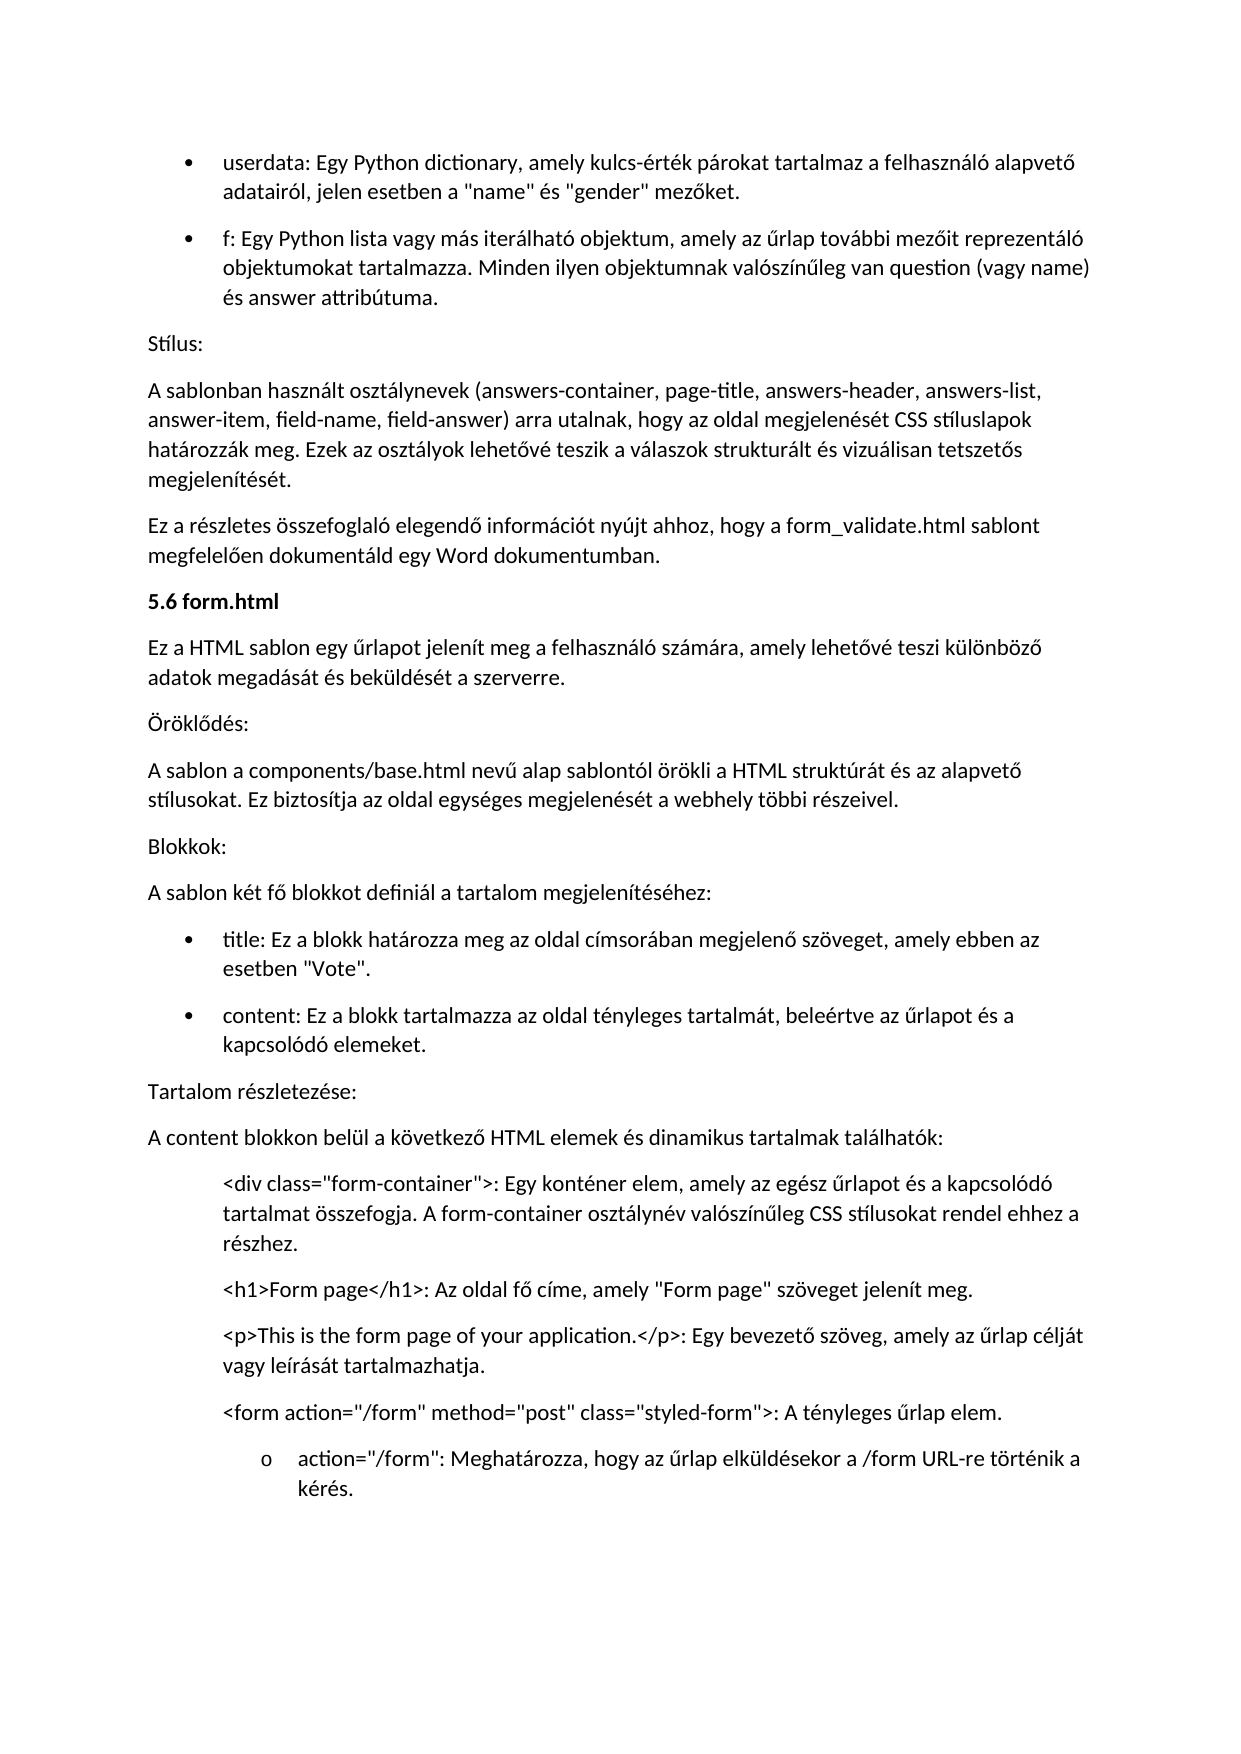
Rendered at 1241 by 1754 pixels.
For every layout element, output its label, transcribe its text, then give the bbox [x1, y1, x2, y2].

list content: Ez a blokk tartalmazza az oldal tényleges tartalmát, beleértve az űrlapot és a kapcsolódó elemeket. [185, 1001, 1093, 1058]
text A content blokkon belül a következő HTML elemek és dinamikus tartalmak találhatók: [148, 1123, 1093, 1151]
list action="/form": Meghatározza, hogy az űrlap elküldésekor a /form URL-re történik a kérés. [260, 1444, 1093, 1502]
text A sablon két fő blokkot definiál a tartalom megjelenítéséhez: [148, 878, 1093, 906]
text Tartalom részletezése: [148, 1077, 1093, 1105]
text Ez a HTML sablon egy űrlapot jelenít meg a felhasználó számára, amely lehetővé teszi különböző adatok megadását és beküldését a szerverre. [148, 633, 1093, 691]
text 5.6 form.html [148, 587, 1093, 615]
list title: Ez a blokk határozza meg az oldal címsorában megjelenő szöveget, amely ebben az esetben "Vote". [185, 925, 1093, 982]
text <div class="form-container">: Egy konténer elem, amely az egész űrlapot és a kapcsolódó tartalmat összefogja. A form-container osztálynév valószínűleg CSS stílusokat rendel ehhez a részhez. [223, 1169, 1093, 1257]
text Ez a részletes összefoglaló elegendő információt nyújt ahhoz, hogy a form_validate.html sablont megfelelően dokumentáld egy Word dokumentumban. [148, 511, 1093, 569]
text <p>This is the form page of your application.</p>: Egy bevezető szöveg, amely az űrlap célját vagy leírását tartalmazhatja. [223, 1322, 1093, 1379]
text A sablonban használt osztálynevek (answers-container, page-title, answers-header, answers-list, answer-item, field-name, field-answer) arra utalnak, hogy az oldal megjelenését CSS stíluslapok határozzák meg. Ezek az osztályok lehetővé teszik a válaszok strukturált és vizuálisan tetszetős megjelenítését. [148, 376, 1093, 493]
text Blokkok: [148, 832, 1093, 860]
text <form action="/form" method="post" class="styled-form">: A tényleges űrlap elem. [223, 1398, 1093, 1426]
list userdata: Egy Python dictionary, amely kulcs-érték párokat tartalmaz a felhasználó alapvető adatairól, jelen esetben a "name" és "gender" mezőket. [185, 148, 1093, 205]
text Stílus: [148, 329, 1093, 357]
text Öröklődés: [148, 709, 1093, 738]
text A sablon a components/base.html nevű alap sablontól örökli a HTML struktúrát és az alapvető stílusokat. Ez biztosítja az oldal egységes megjelenését a webhely többi részeivel. [148, 756, 1093, 814]
list f: Egy Python lista vagy más iterálható objektum, amely az űrlap további mezőit reprezentáló objektumokat tartalmazza. Minden ilyen objektumnak valószínűleg van question (vagy name) és answer attribútuma. [185, 224, 1093, 311]
text <h1>Form page</h1>: Az oldal fő címe, amely "Form page" szöveget jelenít meg. [223, 1275, 1093, 1303]
